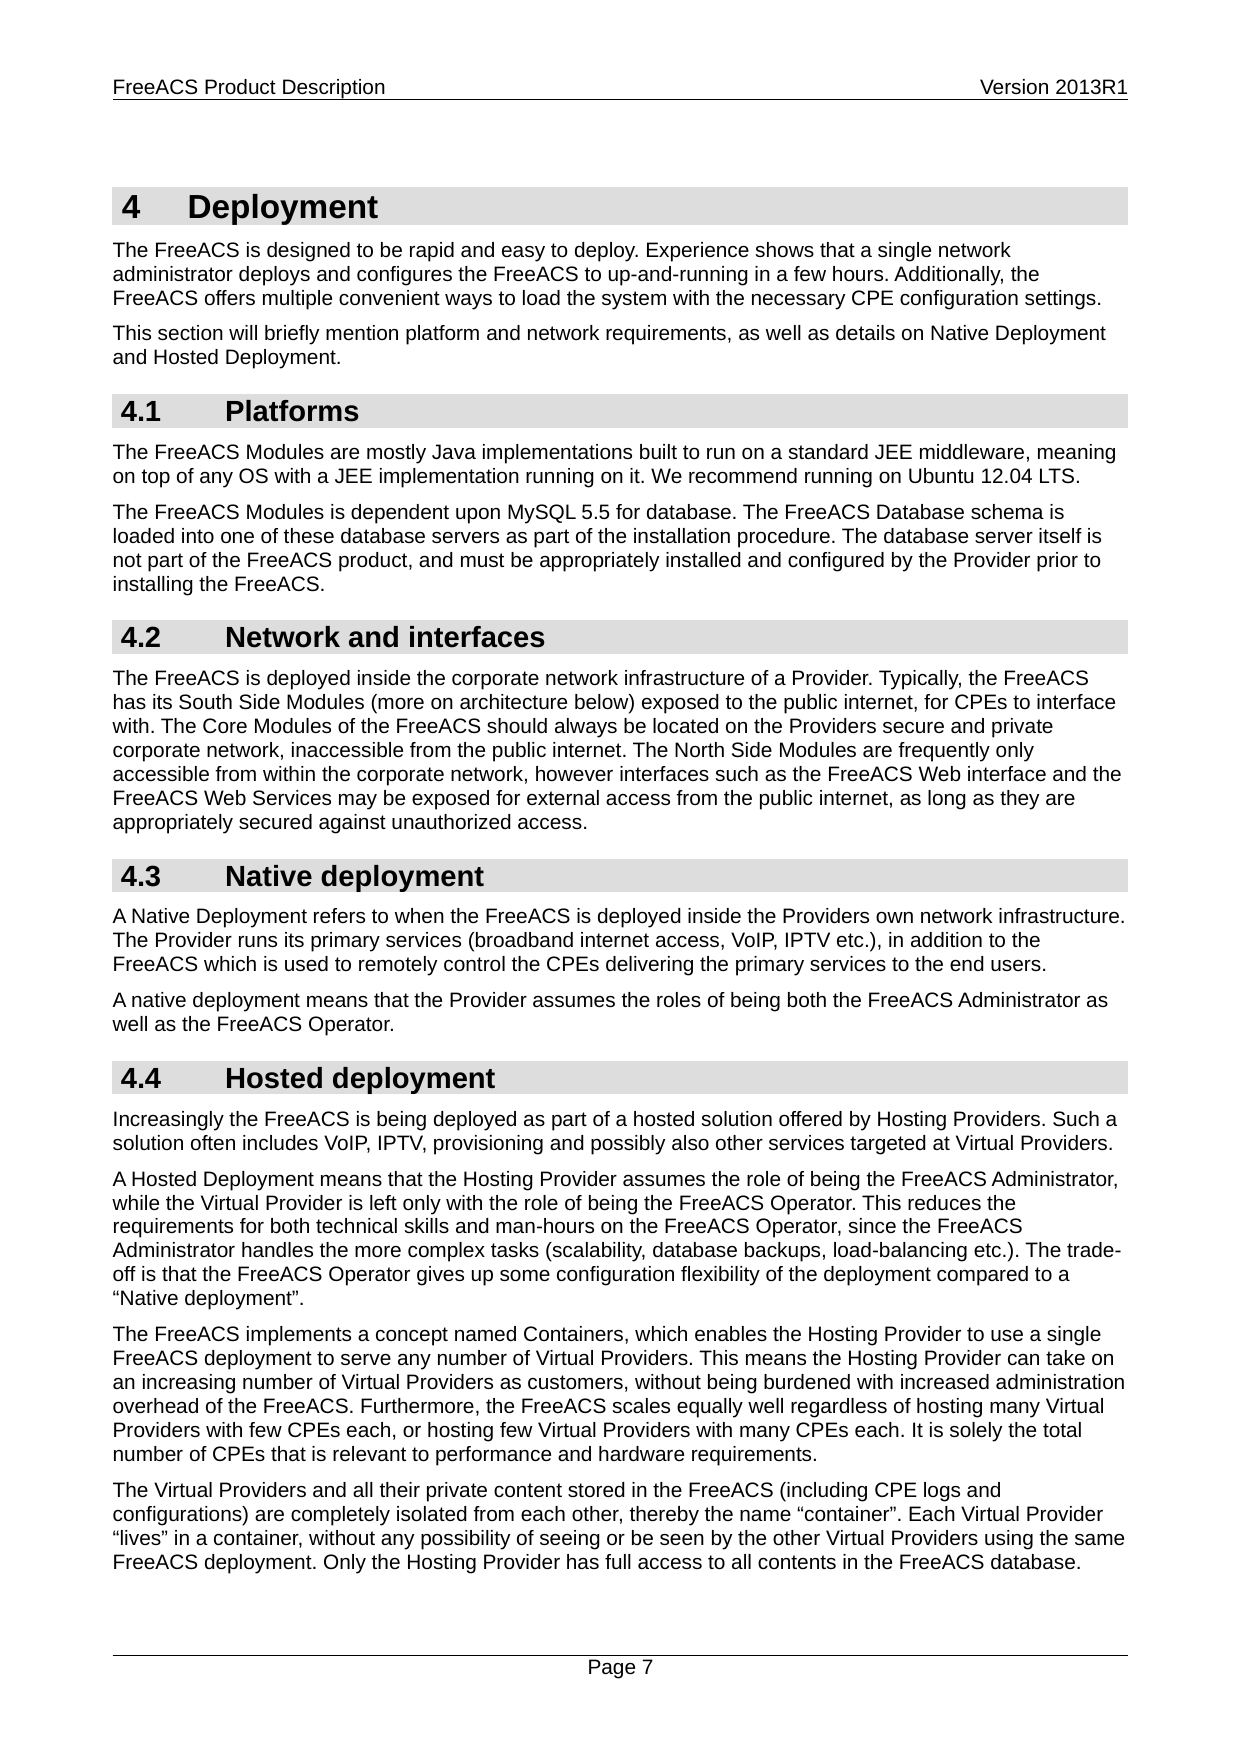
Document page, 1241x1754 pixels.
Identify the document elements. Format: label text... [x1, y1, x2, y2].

subtitle Deployment [112, 187, 1128, 225]
text A native deployment means that the Provider assumes the roles of being both the FreeACS Administrator as well as the FreeACS Operator. [112, 988, 1128, 1036]
subtitle Platforms [112, 394, 1128, 428]
text The Virtual Providers and all their private content stored in the FreeACS (including CPE logs and configurations) are completely isolated from each other, thereby the name “container”. Each Virtual Provider “lives” in a container, without any possibility of seeing or be seen by the other Virtual Providers using the same FreeACS deployment. Only the Hosting Provider has full access to all contents in the FreeACS database. [112, 1478, 1128, 1574]
text This section will briefly mention platform and network requirements, as well as details on Native Deployment and Hosted Deployment. [112, 321, 1128, 369]
text The FreeACS is deployed inside the corporate network infrastructure of a Provider. Typically, the FreeACS has its South Side Modules (more on architecture below) exposed to the public internet, for CPEs to interface with. The Core Modules of the FreeACS should always be located on the Providers secure and private corporate network, inaccessible from the public internet. The North Side Modules are frequently only accessible from within the corporate network, however interfaces such as the FreeACS Web interface and the FreeACS Web Services may be exposed for external access from the public internet, as long as they are appropriately secured against unauthorized access. [112, 666, 1128, 834]
text The FreeACS Modules is dependent upon MySQL 5.5 for database. The FreeACS Database schema is loaded into one of these database servers as part of the installation procedure. The database server itself is not part of the FreeACS product, and must be appropriately installed and configured by the Provider prior to installing the FreeACS. [112, 499, 1128, 595]
text A Native Deployment refers to when the FreeACS is deployed inside the Providers own network infrastructure. The Provider runs its primary services (broadband internet access, VoIP, IPTV etc.), in addition to the FreeACS which is used to remotely control the CPEs delivering the primary services to the end users. [112, 904, 1128, 976]
text A Hosted Deployment means that the Hosting Provider assumes the role of being the FreeACS Administrator, while the Virtual Provider is left only with the role of being the FreeACS Operator. This reduces the requirements for both technical skills and man-hours on the FreeACS Operator, since the FreeACS Administrator handles the more complex tasks (scalability, database backups, load-balancing etc.). The trade-off is that the FreeACS Operator gives up some configuration flexibility of the deployment compared to a “Native deployment”. [112, 1166, 1128, 1310]
text Increasingly the FreeACS is being deployed as part of a hosted solution offered by Hosting Providers. Such a solution often includes VoIP, IPTV, provisioning and possibly also other services targeted at Virtual Providers. [112, 1106, 1128, 1154]
text The FreeACS Modules are mostly Java implementations built to run on a standard JEE middleware, meaning on top of any OS with a JEE implementation running on it. We recommend running on Ubuntu 12.04 LTS. [112, 440, 1128, 488]
subtitle Native deployment [112, 859, 1128, 892]
text The FreeACS is designed to be rapid and easy to deploy. Experience shows that a single network administrator deploys and configures the FreeACS to up-and-running in a few hours. Additionally, the FreeACS offers multiple convenient ways to load the system with the necessary CPE configuration settings. [112, 237, 1128, 309]
subtitle Network and interfaces [112, 620, 1128, 654]
text The FreeACS implements a concept named Containers, which enables the Hosting Provider to use a single FreeACS deployment to serve any number of Virtual Providers. This means the Hosting Provider can take on an increasing number of Virtual Providers as customers, without being burdened with increased administration overhead of the FreeACS. Furthermore, the FreeACS scales equally well regardless of hosting many Virtual Providers with few CPEs each, or hosting few Virtual Providers with many CPEs each. It is solely the total number of CPEs that is relevant to performance and hardware requirements. [112, 1322, 1128, 1466]
subtitle Hosted deployment [112, 1061, 1128, 1094]
